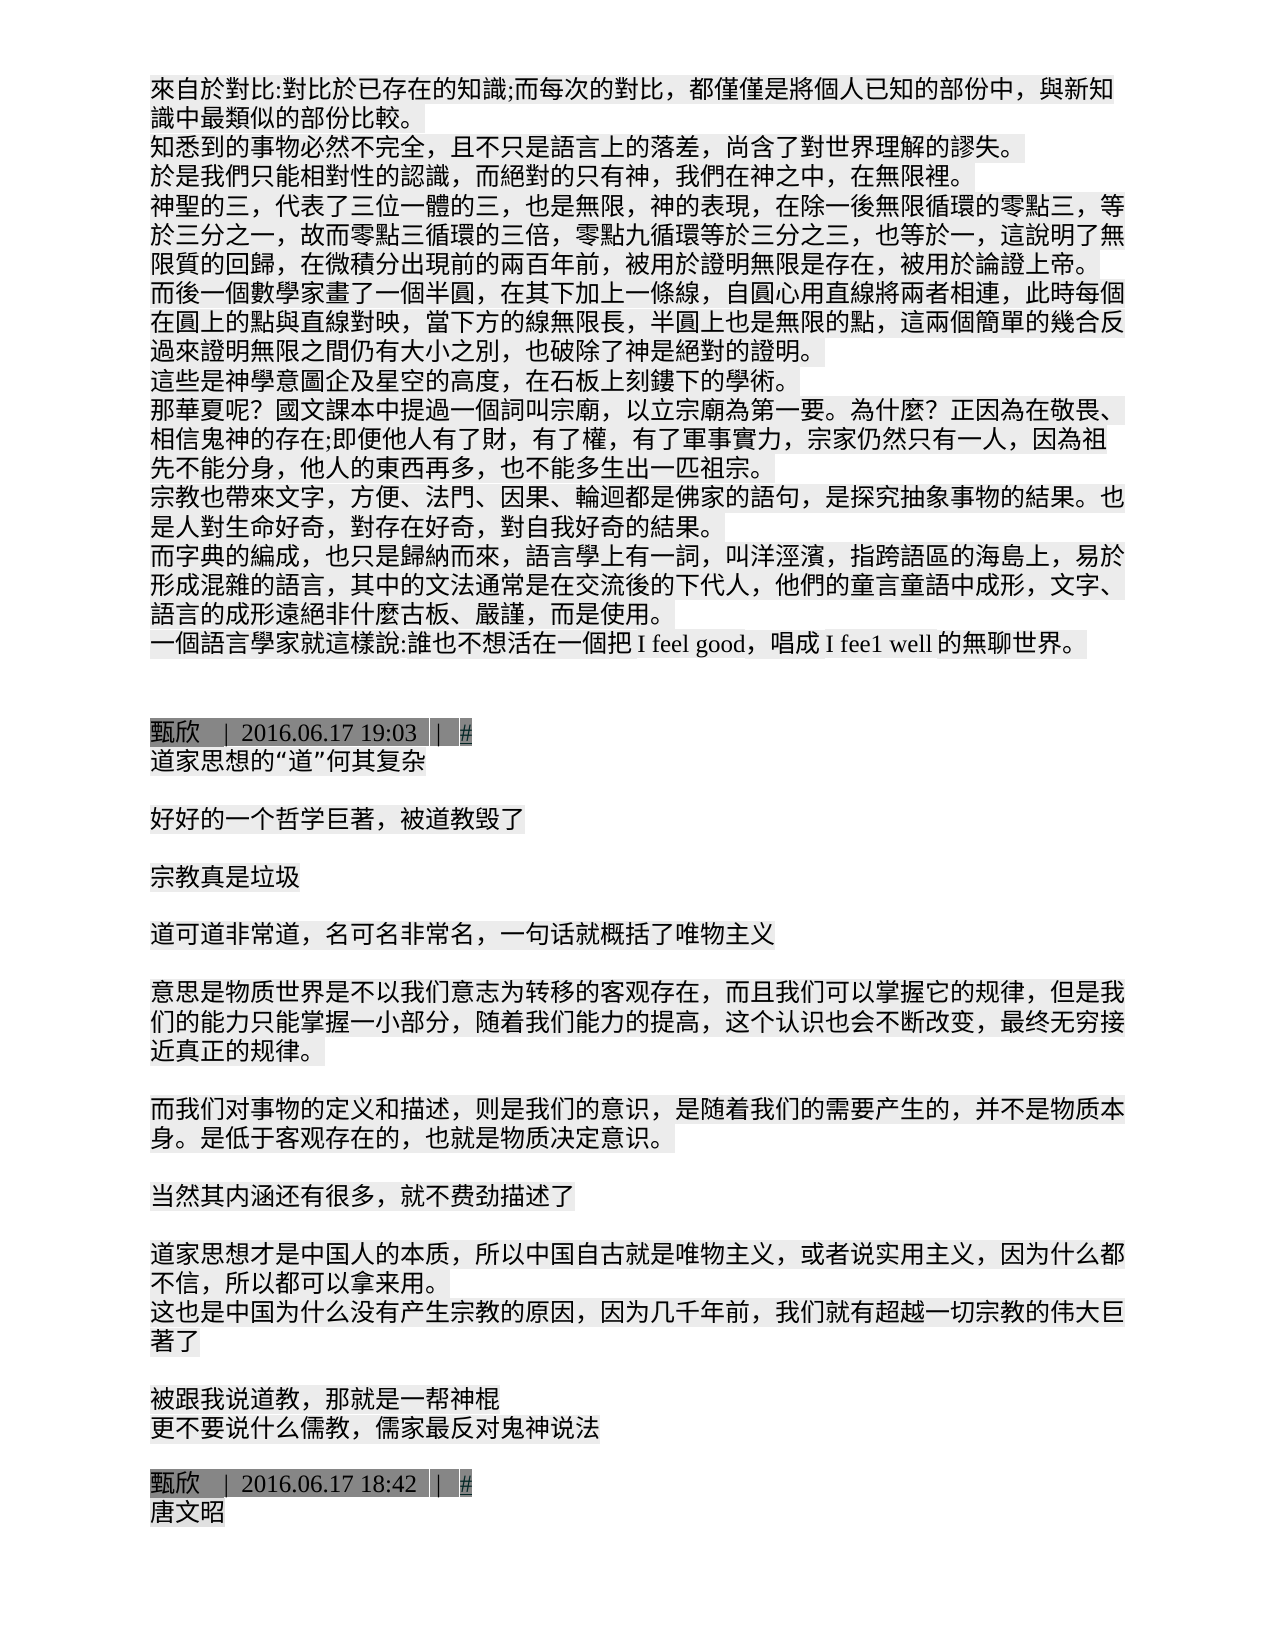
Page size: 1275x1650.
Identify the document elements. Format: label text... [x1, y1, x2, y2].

text 道家思想的“道”何其复杂 好好的一个哲学巨著，被道教毁了 宗教真是垃圾 道可道非常道，名可名非常名，一句话就概括了唯物主义 意思是物质世界是不以我们意志为转移的客观存在，而且我们可以掌握它的规律，但是我们的能力只能掌握一小部分，随着我们能力的提高，这个认识也会不断改变，最终无穷接近真正的规律。 而我们对事物的定义和描述，则是我们的意识，是随着我们的需要产生的，并不是物质本身。是低于客观存在的，也就是物质决定意识。 当然其内涵还有很多，就不费劲描述了 道家思想才是中国人的本质，所以中国自古就是唯物主义，或者说实用主义，因为什么都不信，所以都可以拿来用。 这也是中国为什么没有产生宗教的原因，因为几千年前，我们就有超越一切宗教的伟大巨著了 被跟我说道教，那就是一帮神棍 更不要说什么儒教，儒家最反对鬼神说法 [150, 747, 1125, 1444]
text 甄欣 | 2016.06.17 18:42 | # [150, 1469, 1125, 1498]
text 來自於對比:對比於已存在的知識;而每次的對比，都僅僅是將個人已知的部份中，與新知識中最類似的部份比較。 知悉到的事物必然不完全，且不只是語言上的落差，尚含了對世界理解的謬失。 於是我們只能相對性的認識，而絕對的只有神，我們在神之中，在無限裡。 神聖的三，代表了三位一體的三，也是無限，神的表現，在除一後無限循環的零點三，等於三分之一，故而零點三循環的三倍，零點九循環等於三分之三，也等於一，這說明了無限質的回歸，在微積分出現前的兩百年前，被用於證明無限是存在，被用於論證上帝。 而後一個數學家畫了一個半圓，在其下加上一條線，自圓心用直線將兩者相連，此時每個在圓上的點與直線對映，當下方的線無限長，半圓上也是無限的點，這兩個簡單的幾合反過來證明無限之間仍有大小之別，也破除了神是絕對的證明。 這些是神學意圖企及星空的高度，在石板上刻鏤下的學術。 那華夏呢？國文課本中提過一個詞叫宗廟，以立宗廟為第一要。為什麼？正因為在敬畏、相信鬼神的存在;即便他人有了財，有了權，有了軍事實力，宗家仍然只有一人，因為祖先不能分身，他人的東西再多，也不能多生出一匹祖宗。 宗教也帶來文字，方便、法門、因果、輪迴都是佛家的語句，是探究抽象事物的結果。也是人對生命好奇，對存在好奇，對自我好奇的結果。 而字典的編成，也只是歸納而來，語言學上有一詞，叫洋涇濱，指跨語區的海島上，易於形成混雜的語言，其中的文法通常是在交流後的下代人，他們的童言童語中成形，文字、語言的成形遠絕非什麼古板、嚴謹，而是使用。 一個語言學家就這樣說:誰也不想活在一個把I feel good，唱成I fee1 well的無聊世界。 [150, 75, 1125, 659]
text 甄欣 | 2016.06.17 19:03 | # [150, 718, 1125, 747]
text 唐文昭 [150, 1498, 1125, 1556]
